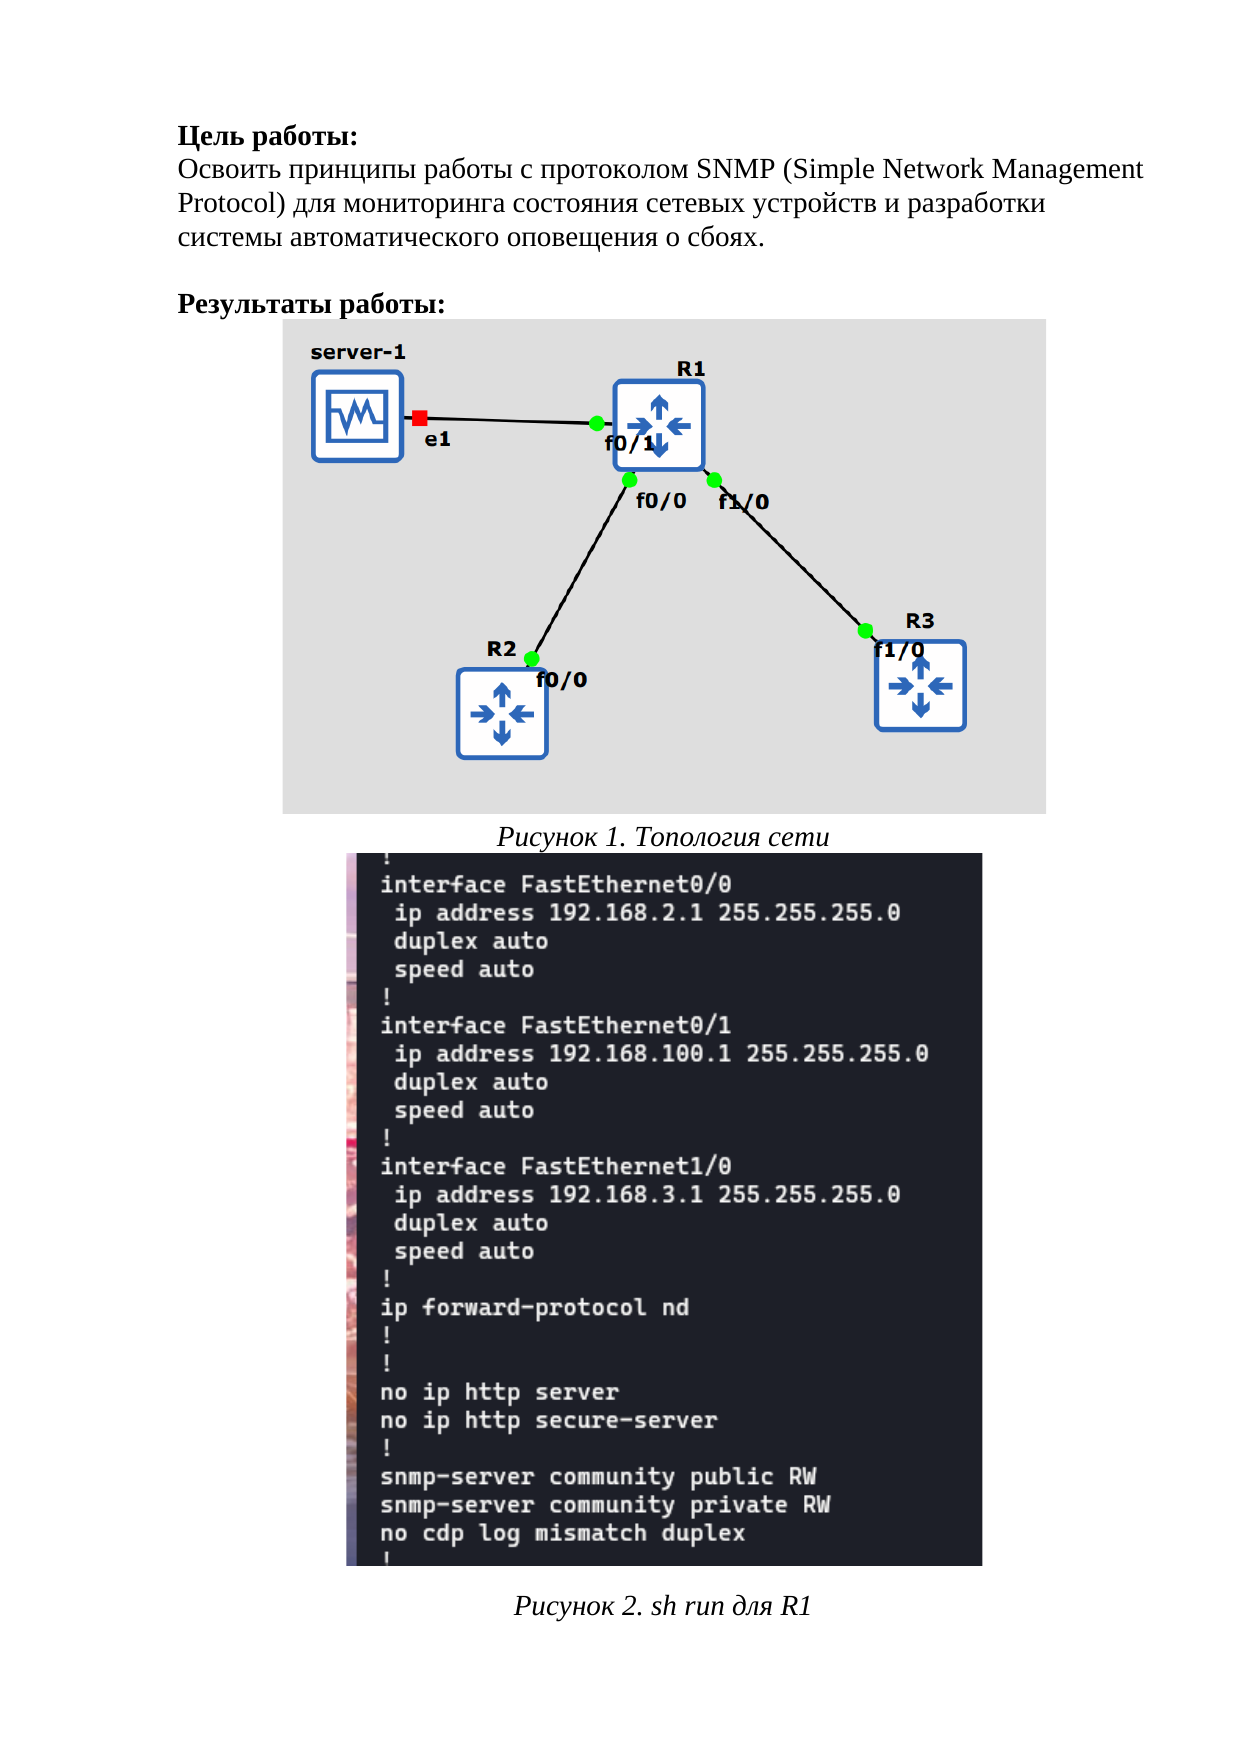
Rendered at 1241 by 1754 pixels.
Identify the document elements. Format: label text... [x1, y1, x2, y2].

text Рисунок 2. sh run для R1 [177, 1588, 1152, 1621]
text Рисунок 1. Топология сети [177, 819, 1152, 853]
text Цель работы: [177, 118, 1152, 152]
text Результаты работы: [177, 286, 1152, 319]
text Освоить принципы работы с протоколом SNMP (Simple Network Management Protocol) для мониторинга состояния сетевых устройств и разработки системы автоматического оповещения о сбоях. [177, 152, 1152, 252]
